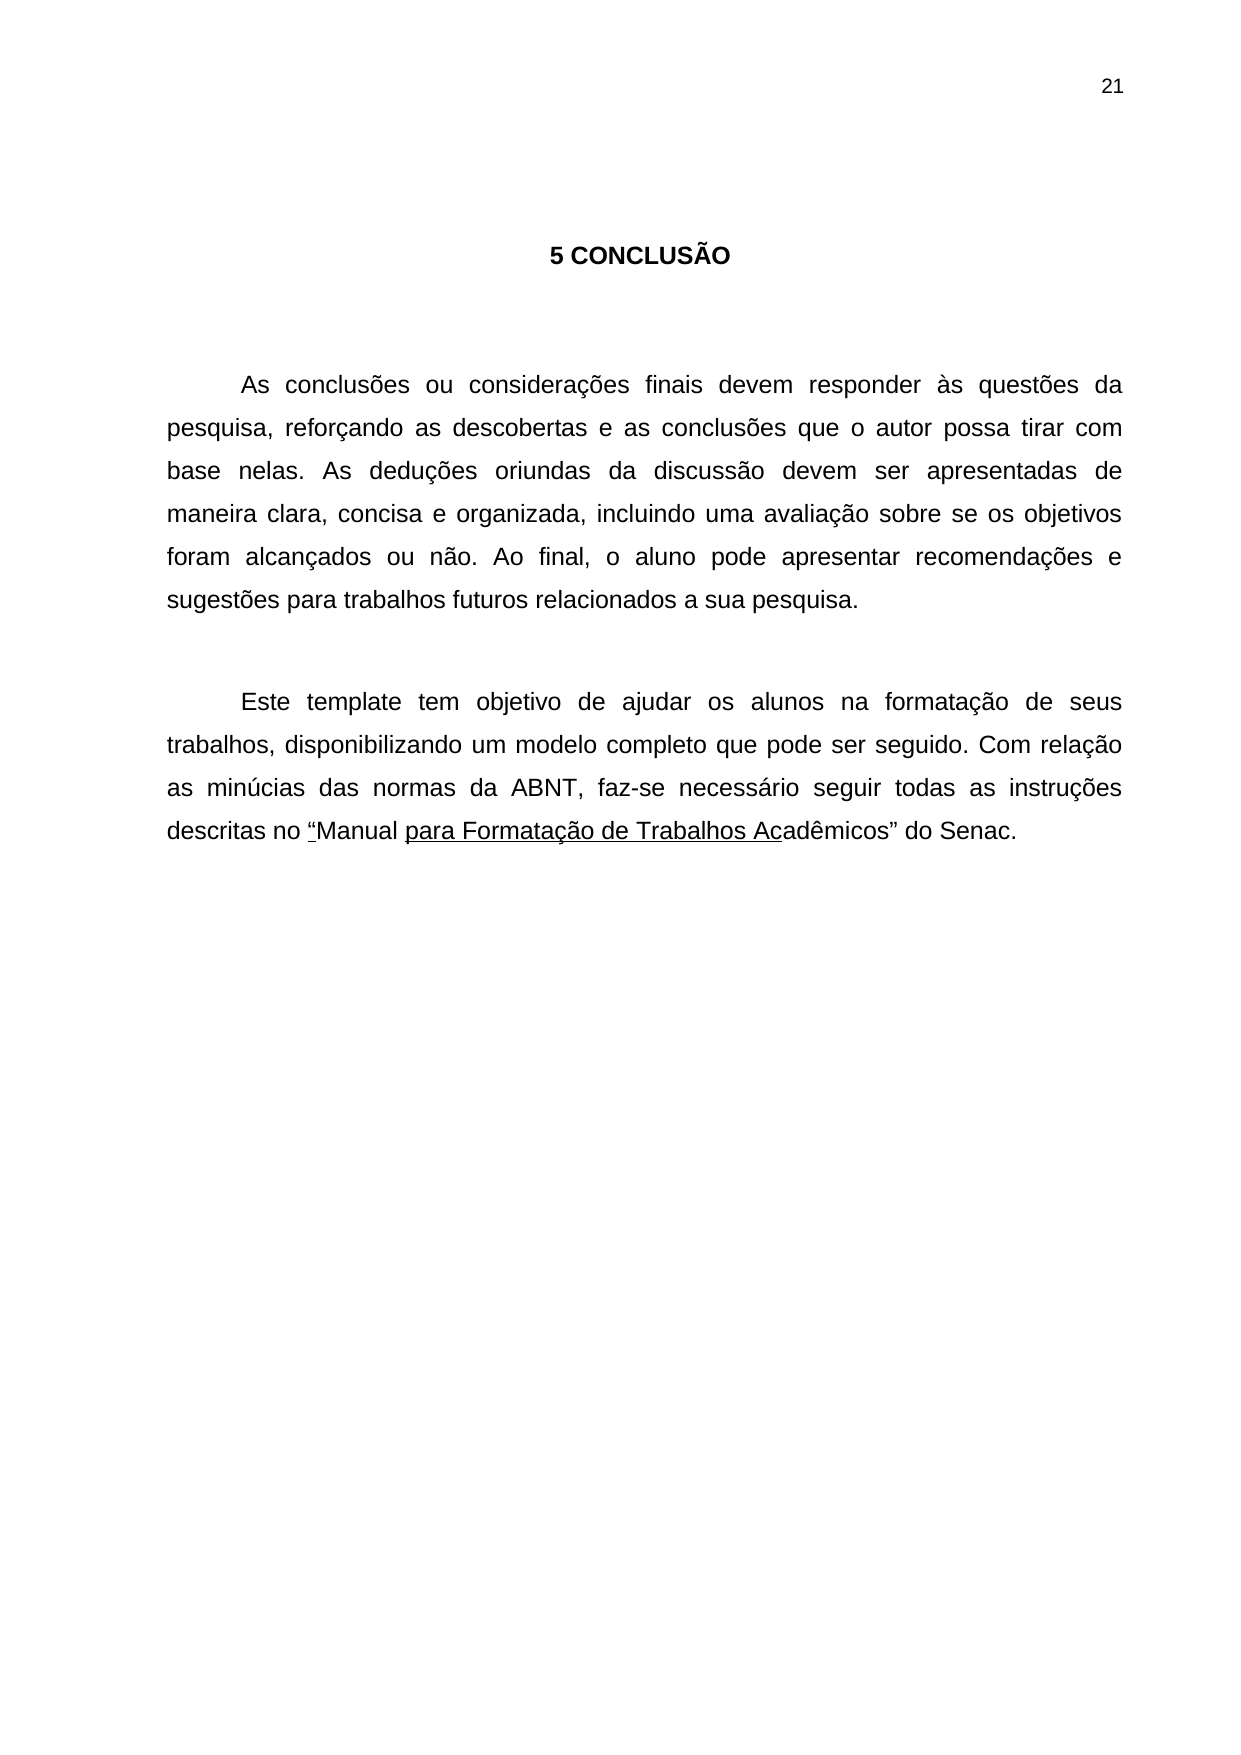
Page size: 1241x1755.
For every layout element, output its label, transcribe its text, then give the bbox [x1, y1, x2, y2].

text As conclusões ou considerações finais devem responder às questões da pesquisa, reforçando as descobertas e as conclusões que o autor possa tirar com base nelas. As deduções oriundas da discussão devem ser apresentadas de maneira clara, concisa e organizada, incluindo uma avaliação sobre se os objetivos foram alcançados ou não. Ao final, o aluno pode apresentar recomendações e sugestões para trabalhos futuros relacionados a sua pesquisa. [167, 370, 1123, 614]
text Este template tem objetivo de ajudar os alunos na formatação de seus trabalhos, disponibilizando um modelo completo que pode ser seguido. Com relação as minúcias das normas da ABNT, faz-se necessário seguir todas as instruções descritas no “Manual para Formatação de Trabalhos Acadêmicos” do Senac. [167, 686, 1123, 844]
list CONCLUSÃO [146, 241, 1134, 270]
